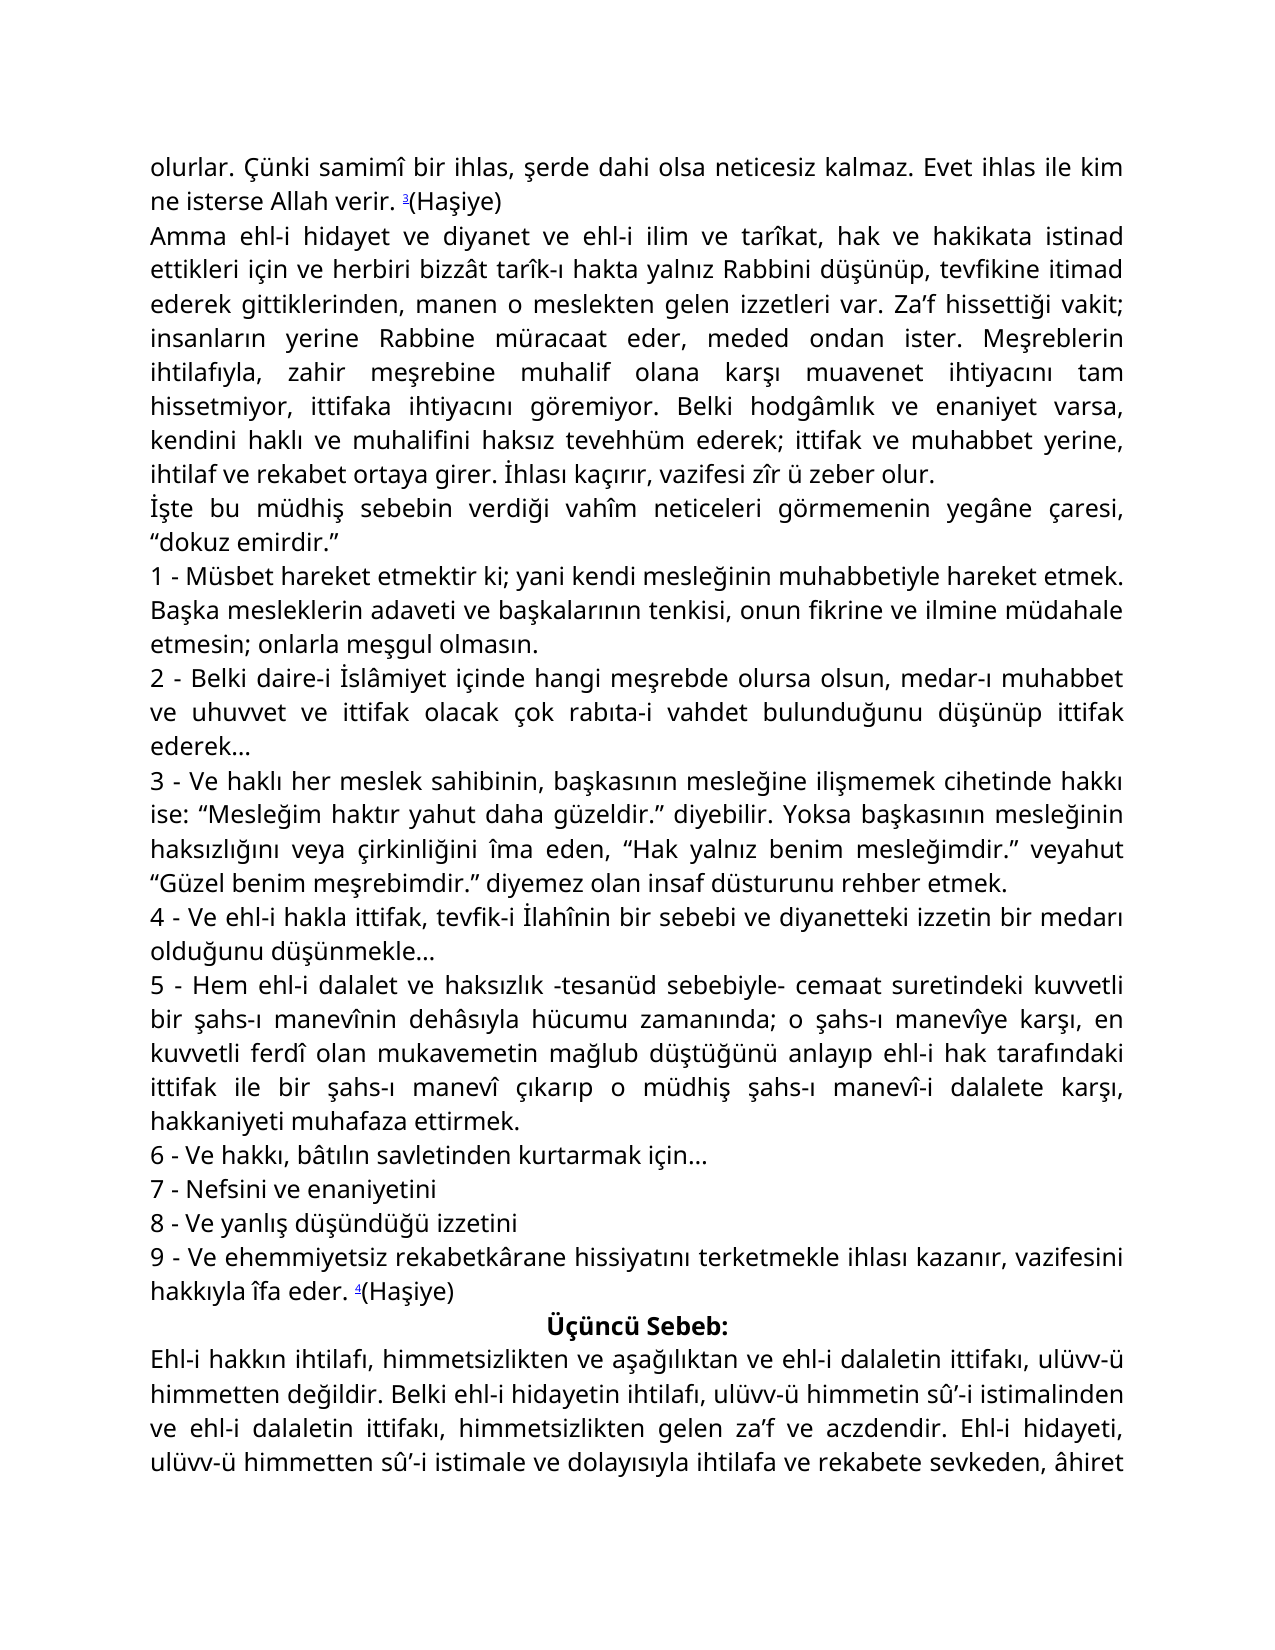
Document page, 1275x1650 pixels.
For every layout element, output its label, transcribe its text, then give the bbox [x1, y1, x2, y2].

text 1 - Müsbet hareket etmektir ki; yani kendi mesleğinin muhabbetiyle hareket etmek. Başka mesleklerin adaveti ve başkalarının tenkisi, onun fikrine ve ilmine müdahale etmesin; onlarla meşgul olmasın. [150, 559, 1125, 661]
text 7 - Nefsini ve enaniyetini [150, 1172, 1125, 1206]
text Ehl-i hakkın ihtilafı, himmetsizlikten ve aşağılıktan ve ehl-i dalaletin ittifakı, ulüvv-ü himmetten değildir. Belki ehl-i hidayetin ihtilafı, ulüvv-ü himmetin sû’-i istimalinden ve ehl-i dalaletin ittifakı, himmetsizlikten gelen za’f ve aczdendir. Ehl-i hidayeti, ulüvv-ü himmetten sû’-i istimale ve dolayısıyla ihtilafa ve rekabete sevkeden, âhiret [150, 1342, 1125, 1478]
text 9 - Ve ehemmiyetsiz rekabetkârane hissiyatını terketmekle ihlası kazanır, vazifesini hakkıyla îfa eder. 4(Haşiye) [150, 1240, 1125, 1308]
text olurlar. Çünki samimî bir ihlas, şerde dahi olsa neticesiz kalmaz. Evet ihlas ile kim ne isterse Allah verir. 3(Haşiye) [150, 150, 1125, 218]
text 8 - Ve yanlış düşündüğü izzetini [150, 1206, 1125, 1240]
text 5 - Hem ehl-i dalalet ve haksızlık -tesanüd sebebiyle- cemaat suretindeki kuvvetli bir şahs-ı manevînin dehâsıyla hücumu zamanında; o şahs-ı manevîye karşı, en kuvvetli ferdî olan mukavemetin mağlub düştüğünü anlayıp ehl-i hak tarafındaki ittifak ile bir şahs-ı manevî çıkarıp o müdhiş şahs-ı manevî-i dalalete karşı, hakkaniyeti muhafaza ettirmek. [150, 967, 1125, 1138]
text 2 - Belki daire-i İslâmiyet içinde hangi meşrebde olursa olsun, medar-ı muhabbet ve uhuvvet ve ittifak olacak çok rabıta-i vahdet bulunduğunu düşünüp ittifak ederek… [150, 661, 1125, 763]
text 3 - Ve haklı her meslek sahibinin, başkasının mesleğine ilişmemek cihetinde hakkı ise: “Mesleğim haktır yahut daha güzeldir.” diyebilir. Yoksa başkasının mesleğinin haksızlığını veya çirkinliğini îma eden, “Hak yalnız benim mesleğimdir.” veyahut “Güzel benim meşrebimdir.” diyemez olan insaf düsturunu rehber etmek. [150, 763, 1125, 899]
subtitle Üçüncü Sebeb: [150, 1308, 1125, 1342]
text 4 - Ve ehl-i hakla ittifak, tevfik-i İlahînin bir sebebi ve diyanetteki izzetin bir medarı olduğunu düşünmekle… [150, 899, 1125, 967]
text İşte bu müdhiş sebebin verdiği vahîm neticeleri görmemenin yegâne çaresi, “dokuz emirdir.” [150, 491, 1125, 559]
text 6 - Ve hakkı, bâtılın savletinden kurtarmak için… [150, 1138, 1125, 1172]
text Amma ehl-i hidayet ve diyanet ve ehl-i ilim ve tarîkat, hak ve hakikata istinad ettikleri için ve herbiri bizzât tarîk-ı hakta yalnız Rabbini düşünüp, tevfikine itimad ederek gittiklerinden, manen o meslekten gelen izzetleri var. Za’f hissettiği vakit; insanların yerine Rabbine müracaat eder, meded ondan ister. Meşreblerin ihtilafıyla, zahir meşrebine muhalif olana karşı muavenet ihtiyacını tam hissetmiyor, ittifaka ihtiyacını göremiyor. Belki hodgâmlık ve enaniyet varsa, kendini haklı ve muhalifini haksız tevehhüm ederek; ittifak ve muhabbet yerine, ihtilaf ve rekabet ortaya girer. İhlası kaçırır, vazifesi zîr ü zeber olur. [150, 218, 1125, 491]
